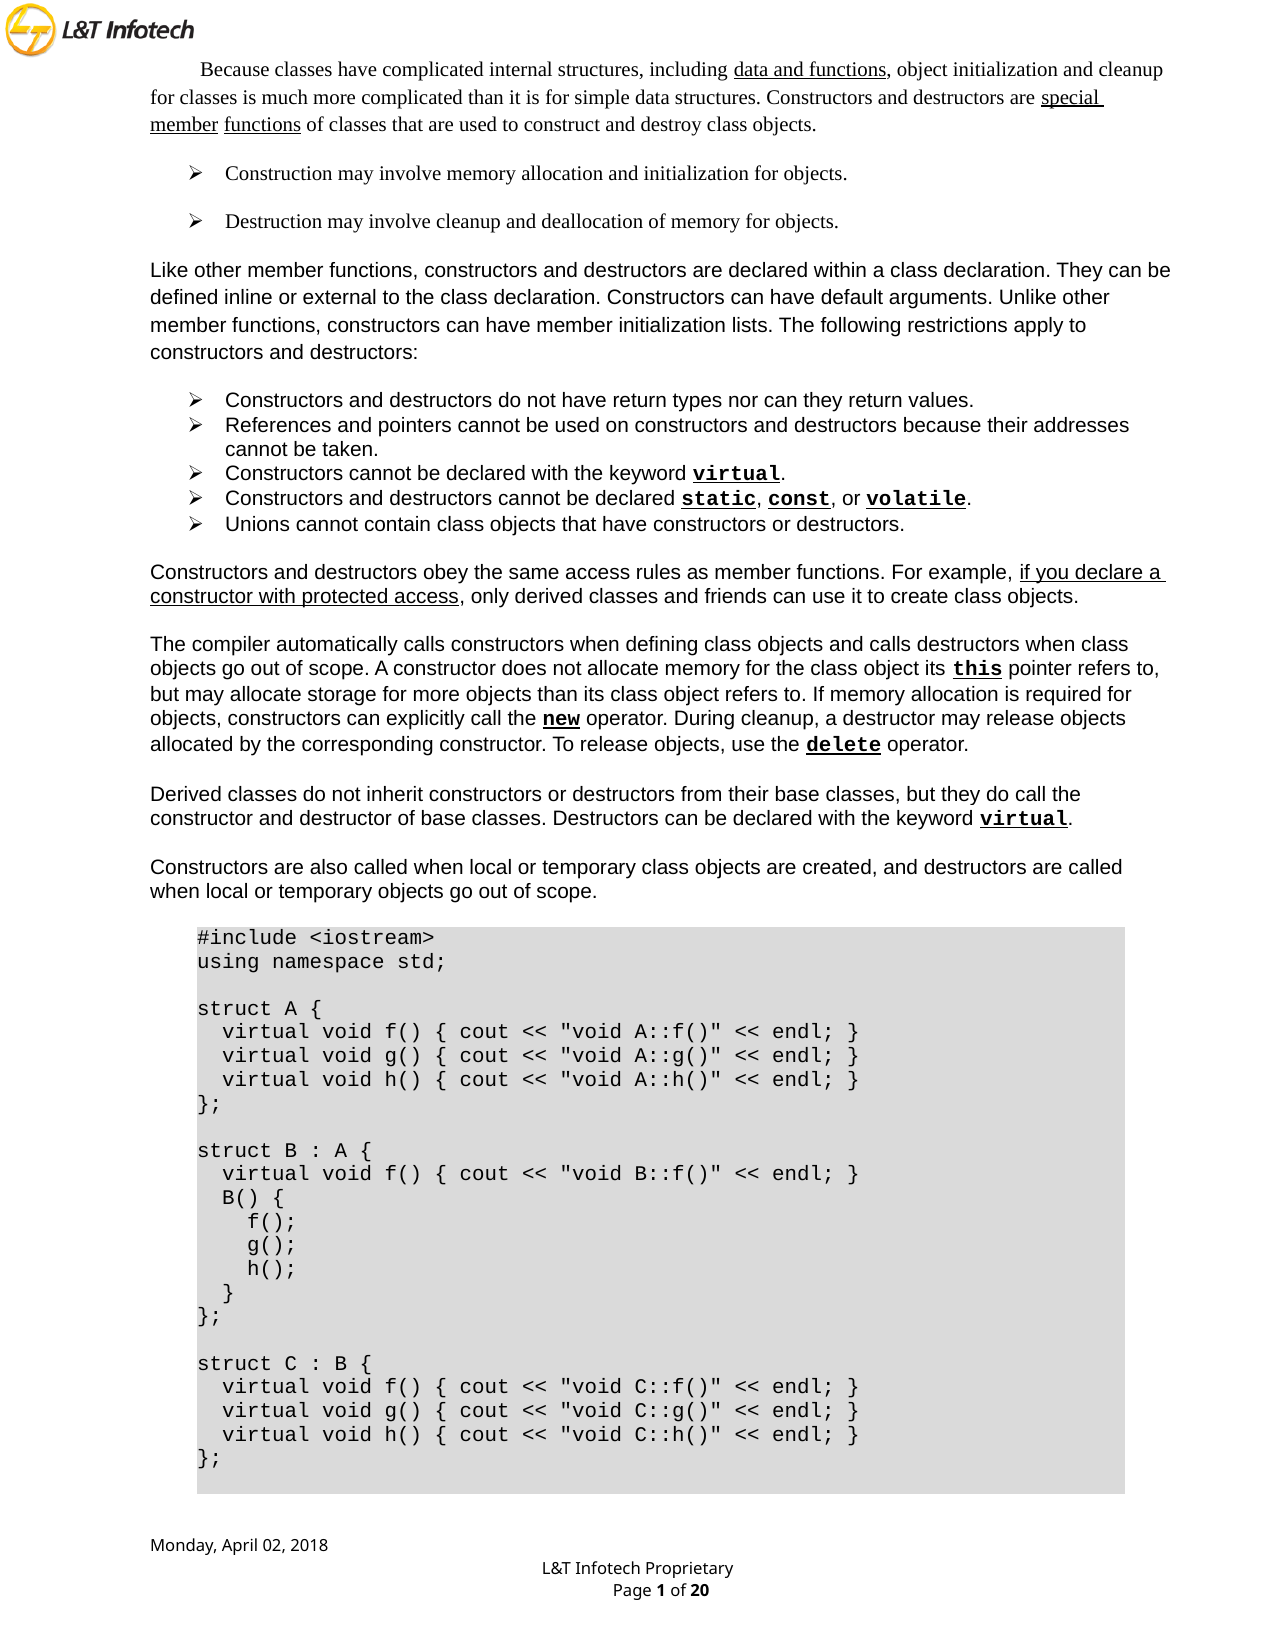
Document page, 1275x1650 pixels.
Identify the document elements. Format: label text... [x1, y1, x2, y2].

list References and pointers cannot be used on constructors and destructors because their addresses cannot be taken. [187, 412, 1172, 460]
list Unions cannot contain class objects that have constructors or destructors. [187, 512, 1172, 536]
text virtual void f() { cout << "void A::f()" << endl; } [197, 1022, 1125, 1045]
text virtual void g() { cout << "void A::g()" << endl; } [197, 1045, 1125, 1069]
text Because classes have complicated internal structures, including data and functions, object initialization and cleanup for classes is much more complicated than it is for simple data structures. Constructors and destructors are special member functions of classes that are used to construct and destroy class objects. [150, 57, 1172, 136]
text g(); [197, 1234, 1125, 1258]
text virtual void f() { cout << "void B::f()" << endl; } [197, 1163, 1125, 1187]
list Destruction may involve cleanup and deallocation of memory for objects. [187, 209, 1172, 233]
text B() { [197, 1187, 1125, 1211]
text struct B : A { [197, 1140, 1125, 1163]
text f(); [197, 1211, 1125, 1234]
text }; [197, 1447, 1125, 1471]
list Constructors and destructors do not have return types nor can they return values. [187, 388, 1172, 412]
text virtual void h() { cout << "void C::h()" << endl; } [197, 1423, 1125, 1447]
list Constructors cannot be declared with the keyword virtual. [187, 460, 1172, 486]
text Constructors are also called when local or temporary class objects are created, and destructors are called when local or temporary objects go out of scope. [150, 855, 1172, 903]
list Construction may involve memory allocation and initialization for objects. [187, 161, 1172, 185]
text struct C : B { [197, 1353, 1125, 1376]
text Like other member functions, constructors and destructors are declared within a class declaration. They can be defined inline or external to the class declaration. Constructors can have default arguments. Unlike other member functions, constructors can have member initialization lists. The following restrictions apply to constructors and destructors: [150, 257, 1172, 364]
text }; [197, 1305, 1125, 1329]
text virtual void g() { cout << "void C::g()" << endl; } [197, 1400, 1125, 1423]
picture [0, 0, 200, 61]
text struct A { [197, 998, 1125, 1022]
text Derived classes do not inherit constructors or destructors from their base classes, but they do call the constructor and destructor of base classes. Destructors can be declared with the keyword virtual. [150, 781, 1172, 831]
text using namespace std; [197, 951, 1125, 974]
text Constructors and destructors obey the same access rules as member functions. For example, if you declare a constructor with protected access, only derived classes and friends can use it to create class objects. [150, 560, 1172, 608]
text }; [197, 1092, 1125, 1116]
text The compiler automatically calls constructors when defining class objects and calls destructors when class objects go out of scope. A constructor does not allocate memory for the class object its this pointer refers to, but may allocate storage for more objects than its class object refers to. If memory allocation is required for objects, constructors can explicitly call the new operator. During cleanup, a destructor may release objects allocated by the corresponding constructor. To release objects, use the delete operator. [150, 632, 1172, 757]
list Constructors and destructors cannot be declared static, const, or volatile. [187, 486, 1172, 512]
text } [197, 1282, 1125, 1305]
text virtual void h() { cout << "void A::h()" << endl; } [197, 1069, 1125, 1092]
text h(); [197, 1258, 1125, 1282]
text #include <iostream> [197, 927, 1125, 951]
text virtual void f() { cout << "void C::f()" << endl; } [197, 1376, 1125, 1400]
